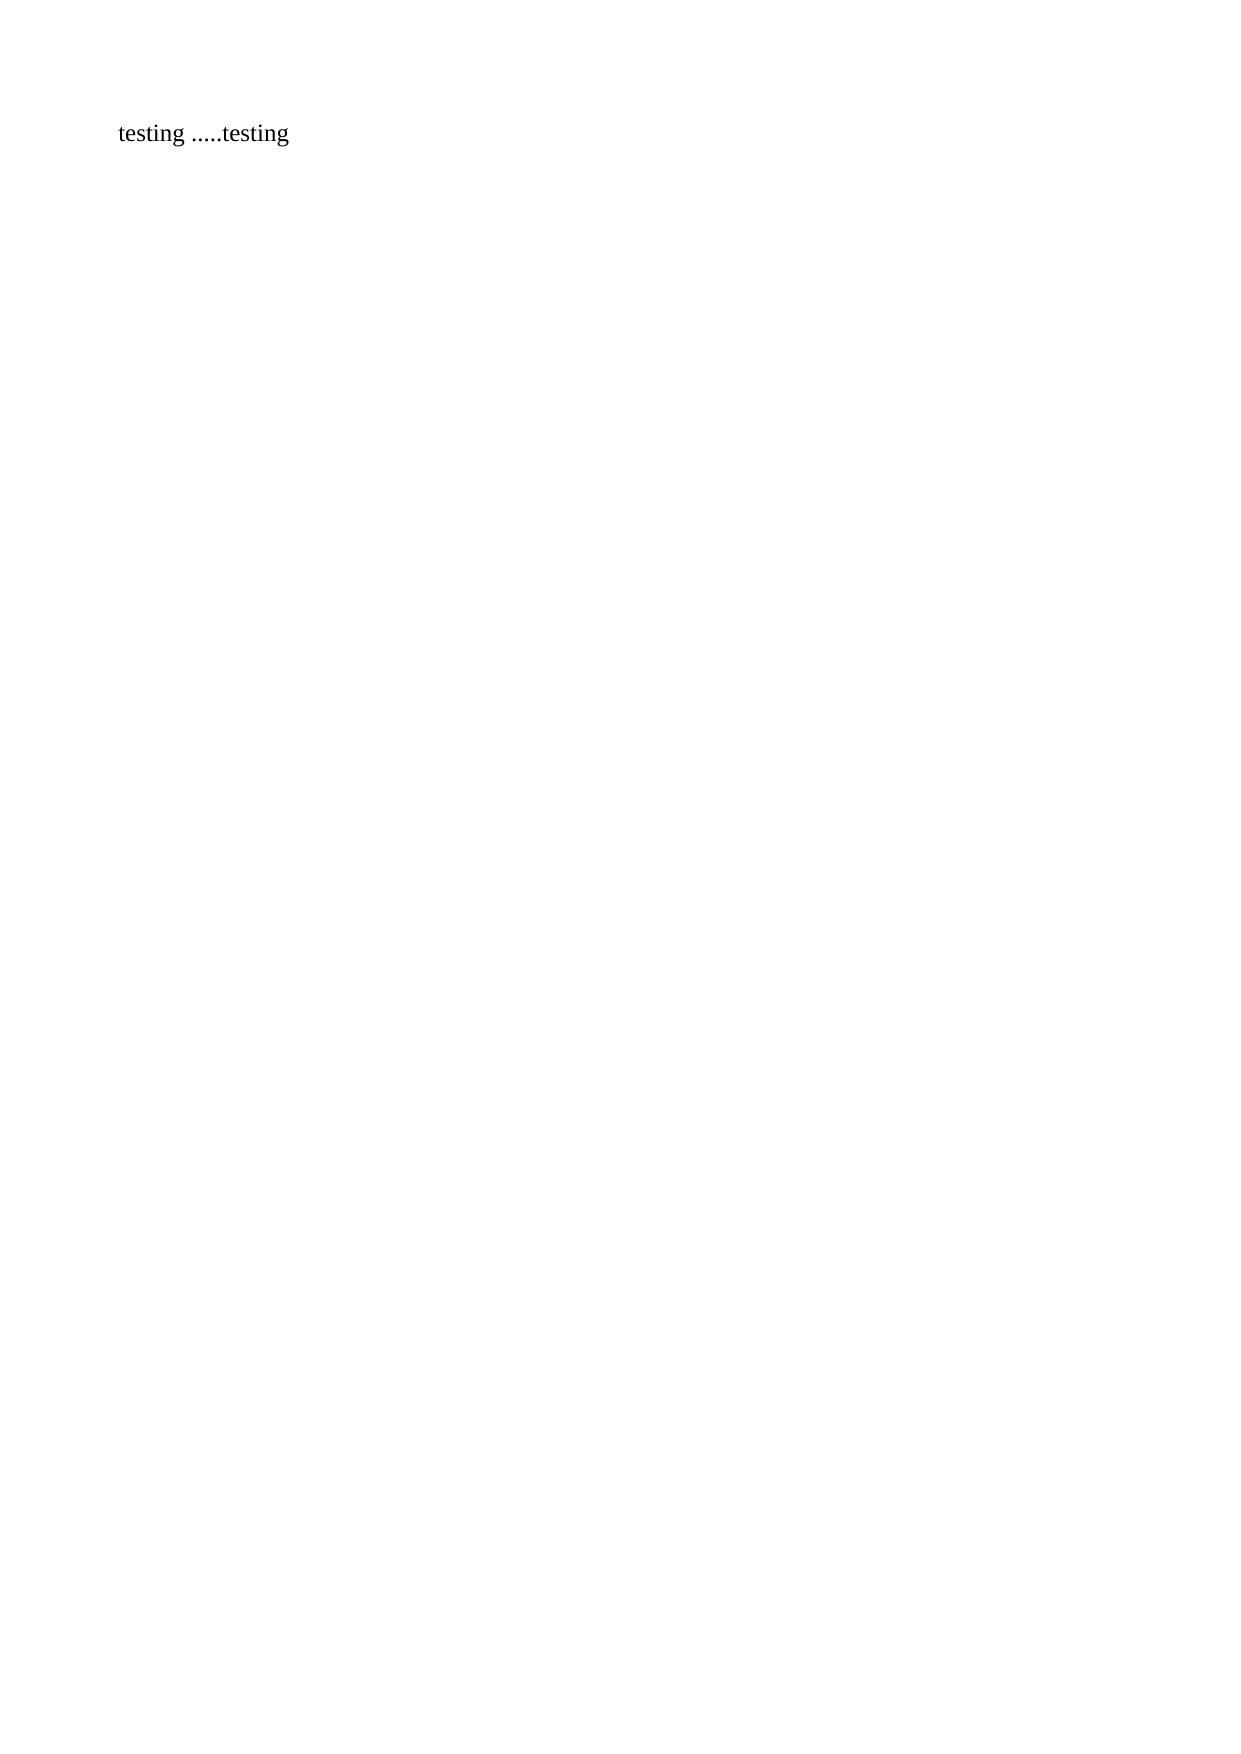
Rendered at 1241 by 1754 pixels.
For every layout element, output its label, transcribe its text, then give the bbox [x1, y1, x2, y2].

text testing .....testing [118, 118, 1122, 147]
